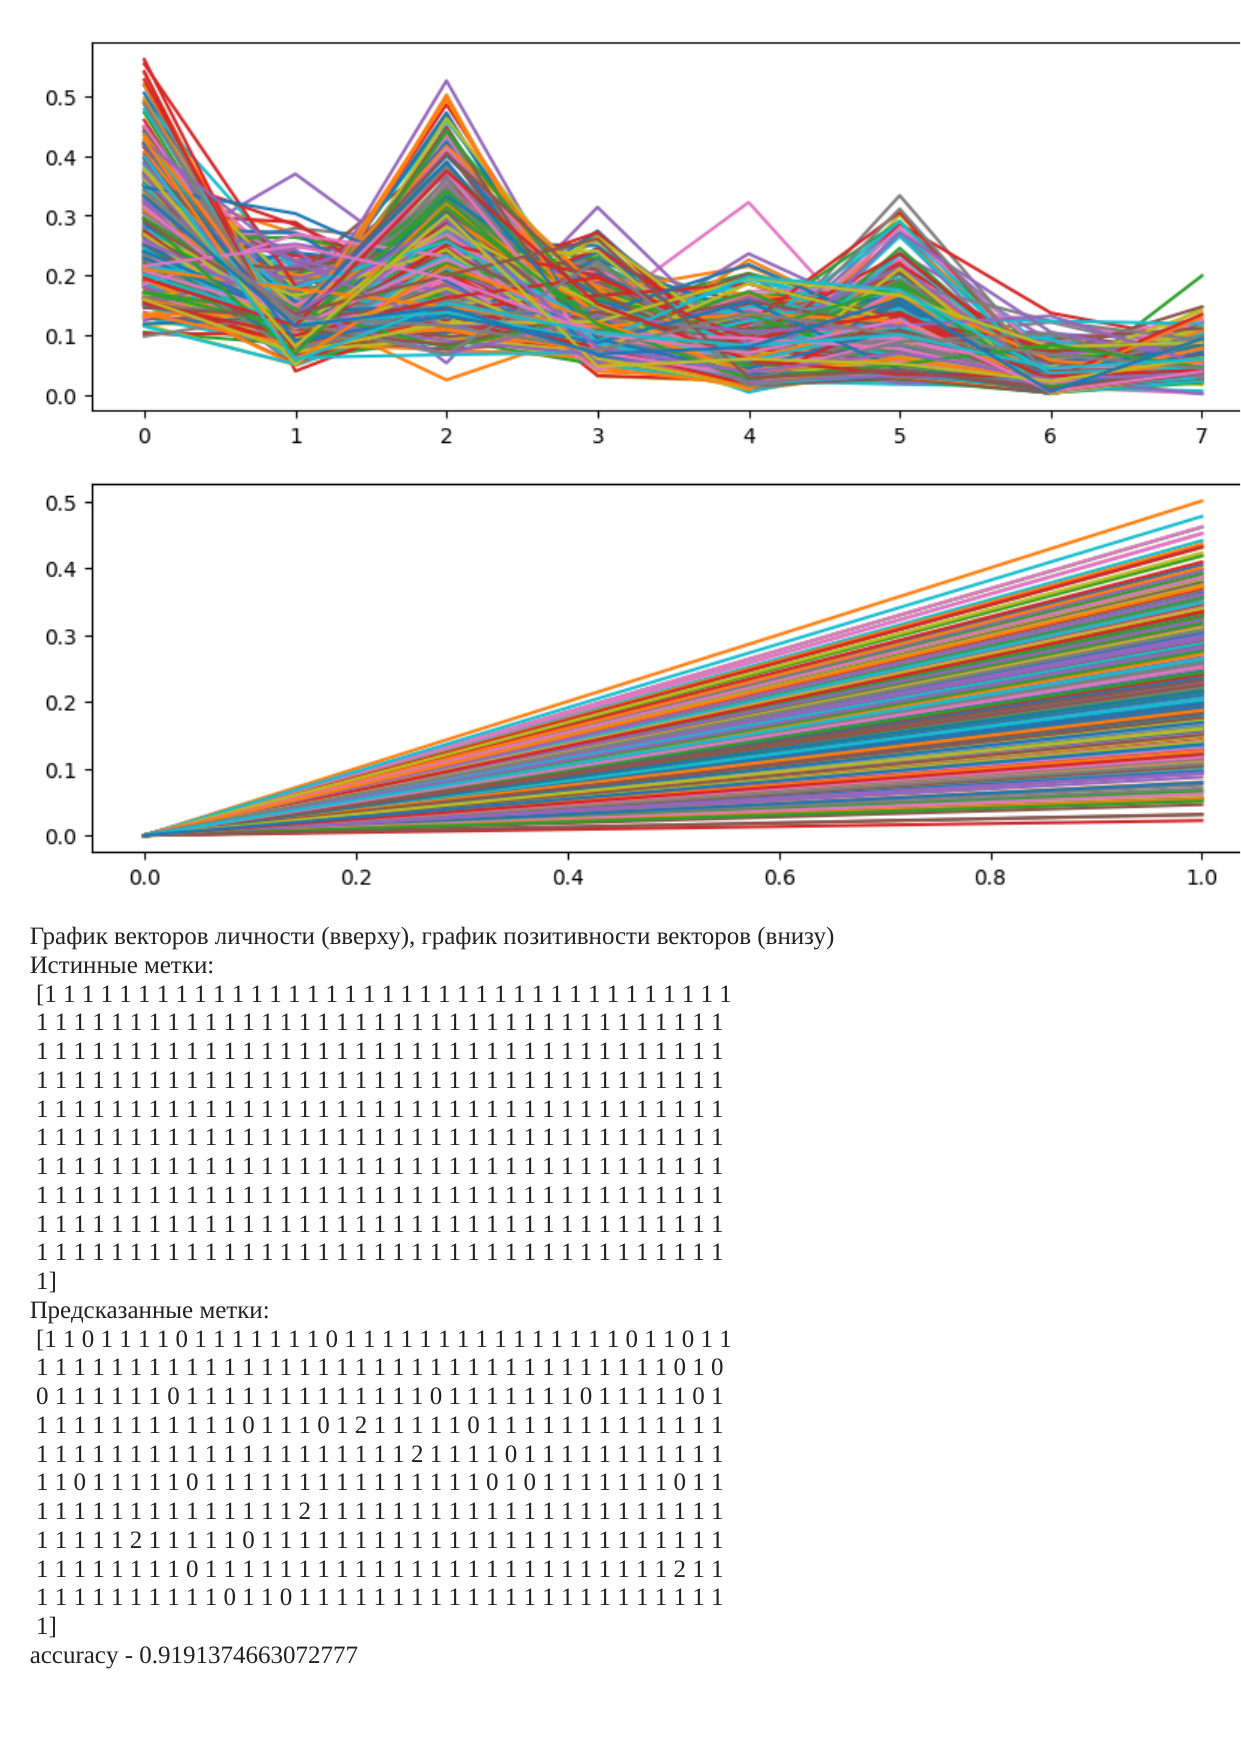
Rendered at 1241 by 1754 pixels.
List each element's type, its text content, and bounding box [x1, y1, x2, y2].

text 1 1 1 1 1 1 1 1 1 1 1 1 1 1 1 1 1 1 1 1 1 1 1 1 1 1 1 1 1 1 1 1 1 1 1 1 1 [29, 1007, 1211, 1036]
text 1 1 1 1 1 1 1 1 1 1 1 1 1 1 1 1 1 1 1 1 1 1 1 1 1 1 1 1 1 1 1 1 1 1 1 1 1 [29, 1237, 1211, 1266]
text [1 1 0 1 1 1 1 0 1 1 1 1 1 1 1 0 1 1 1 1 1 1 1 1 1 1 1 1 1 1 1 0 1 1 0 1 1 [29, 1324, 1211, 1352]
text [1 1 1 1 1 1 1 1 1 1 1 1 1 1 1 1 1 1 1 1 1 1 1 1 1 1 1 1 1 1 1 1 1 1 1 1 1 [29, 979, 1211, 1007]
picture [29, 29, 1241, 903]
text 1 1 1 1 1 1 1 1 1 1 1 1 1 1 1 1 1 1 1 1 1 1 1 1 1 1 1 1 1 1 1 1 1 1 0 1 0 [29, 1352, 1211, 1381]
text 1 1 1 1 1 1 1 1 1 1 1 0 1 1 1 0 1 2 1 1 1 1 1 0 1 1 1 1 1 1 1 1 1 1 1 1 1 [29, 1410, 1211, 1439]
text accuracy - 0.9191374663072777 [29, 1640, 1211, 1669]
text 1 1 1 1 1 1 1 1 1 1 1 1 1 1 1 1 1 1 1 1 2 1 1 1 1 0 1 1 1 1 1 1 1 1 1 1 1 [29, 1439, 1211, 1467]
text 1 1 0 1 1 1 1 1 0 1 1 1 1 1 1 1 1 1 1 1 1 1 1 1 0 1 0 1 1 1 1 1 1 1 0 1 1 [29, 1467, 1211, 1496]
text 1 1 1 1 1 1 1 1 1 1 0 1 1 0 1 1 1 1 1 1 1 1 1 1 1 1 1 1 1 1 1 1 1 1 1 1 1 [29, 1582, 1211, 1611]
text 1] [29, 1611, 1211, 1640]
text 1 1 1 1 1 1 1 1 1 1 1 1 1 1 1 1 1 1 1 1 1 1 1 1 1 1 1 1 1 1 1 1 1 1 1 1 1 [29, 1122, 1211, 1151]
text 1 1 1 1 1 1 1 1 1 1 1 1 1 1 1 1 1 1 1 1 1 1 1 1 1 1 1 1 1 1 1 1 1 1 1 1 1 [29, 1151, 1211, 1180]
text Истинные метки: [29, 950, 1211, 979]
text 1 1 1 1 1 1 1 1 1 1 1 1 1 1 2 1 1 1 1 1 1 1 1 1 1 1 1 1 1 1 1 1 1 1 1 1 1 [29, 1496, 1211, 1525]
text 1 1 1 1 1 1 1 1 1 1 1 1 1 1 1 1 1 1 1 1 1 1 1 1 1 1 1 1 1 1 1 1 1 1 1 1 1 [29, 1180, 1211, 1209]
text 1] [29, 1266, 1211, 1295]
text 1 1 1 1 1 1 1 1 1 1 1 1 1 1 1 1 1 1 1 1 1 1 1 1 1 1 1 1 1 1 1 1 1 1 1 1 1 [29, 1209, 1211, 1237]
text 1 1 1 1 1 1 1 1 1 1 1 1 1 1 1 1 1 1 1 1 1 1 1 1 1 1 1 1 1 1 1 1 1 1 1 1 1 [29, 1094, 1211, 1122]
text График векторов личности (вверху), график позитивности векторов (внизу) [29, 921, 1211, 950]
text 1 1 1 1 1 2 1 1 1 1 1 0 1 1 1 1 1 1 1 1 1 1 1 1 1 1 1 1 1 1 1 1 1 1 1 1 1 [29, 1525, 1211, 1554]
text 0 1 1 1 1 1 1 0 1 1 1 1 1 1 1 1 1 1 1 1 1 0 1 1 1 1 1 1 1 0 1 1 1 1 1 0 1 [29, 1381, 1211, 1410]
text Предсказанные метки: [29, 1295, 1211, 1324]
text 1 1 1 1 1 1 1 1 1 1 1 1 1 1 1 1 1 1 1 1 1 1 1 1 1 1 1 1 1 1 1 1 1 1 1 1 1 [29, 1065, 1211, 1094]
text 1 1 1 1 1 1 1 1 0 1 1 1 1 1 1 1 1 1 1 1 1 1 1 1 1 1 1 1 1 1 1 1 1 1 2 1 1 [29, 1554, 1211, 1582]
text 1 1 1 1 1 1 1 1 1 1 1 1 1 1 1 1 1 1 1 1 1 1 1 1 1 1 1 1 1 1 1 1 1 1 1 1 1 [29, 1036, 1211, 1065]
